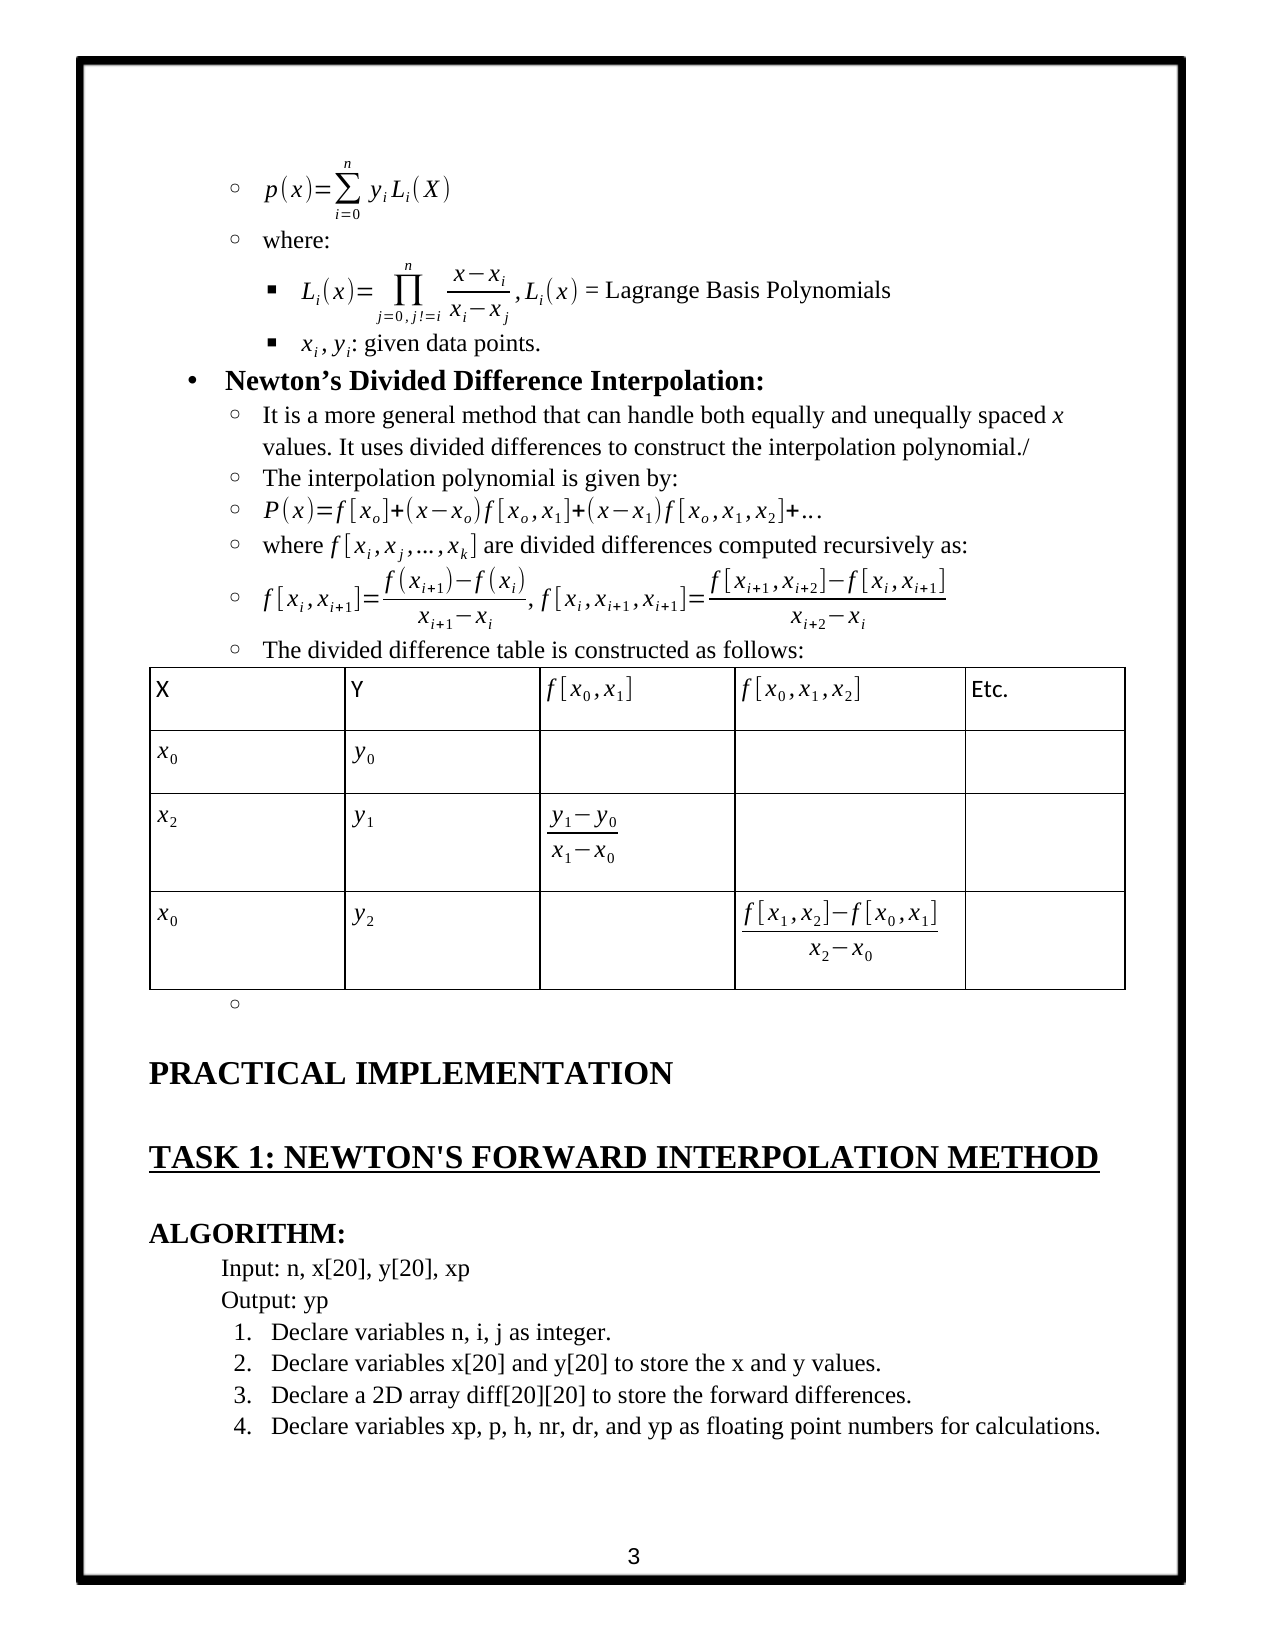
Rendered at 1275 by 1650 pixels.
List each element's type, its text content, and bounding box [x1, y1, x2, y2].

list The divided difference table is constructed as follows: [225, 635, 1125, 664]
list Declare variables x[20] and y[20] to store the x and y values. [233, 1348, 1125, 1377]
table_cell [346, 731, 539, 793]
table_cell [966, 794, 1124, 891]
table_cell [966, 892, 1124, 989]
table_header [541, 668, 734, 730]
text PRACTICAL IMPLEMENTATION [148, 1053, 1125, 1092]
table_cell [736, 892, 965, 989]
table_cell [541, 731, 734, 793]
list It is a more general method that can handle both equally and unequally spaced x values. It uses divided differences to construct the interpolation polynomial./ [225, 400, 1125, 461]
table_cell [541, 794, 734, 891]
table_cell [541, 892, 734, 989]
table_cell [151, 731, 344, 793]
list Declare variables xp, p, h, nr, dr, and yp as floating point numbers for calculations. [233, 1411, 1125, 1440]
list The interpolation polynomial is given by: [225, 463, 1125, 492]
list : given data points. [262, 328, 1125, 361]
table_header Y [346, 668, 539, 730]
text Input: n, x[20], y[20], xp [196, 1253, 1125, 1282]
table_cell [736, 794, 965, 891]
picture [76, 56, 1186, 1585]
text TASK 1: NEWTON'S FORWARD INTERPOLATION METHOD [148, 1138, 1125, 1176]
text ALGORITHM: [148, 1217, 1125, 1250]
list = Lagrange Basis Polynomials [262, 256, 1125, 325]
table_cell [151, 892, 344, 989]
list Declare variables n, i, j as integer. [233, 1317, 1125, 1345]
table_cell [966, 731, 1124, 793]
table_header X [151, 668, 344, 730]
list , [225, 565, 1125, 632]
table_cell [151, 794, 344, 891]
list where: [225, 225, 1125, 253]
table_header Etc. [966, 668, 1124, 730]
table_cell [346, 892, 539, 989]
table_cell [346, 794, 539, 891]
list Newton’s Divided Difference Interpolation: [187, 363, 1125, 397]
text Output: yp [196, 1285, 1125, 1314]
table_cell [736, 731, 965, 793]
table_header [736, 668, 965, 730]
list Declare a 2D array diff[20][20] to store the forward differences. [233, 1380, 1125, 1408]
list where are divided differences computed recursively as: [225, 530, 1125, 562]
